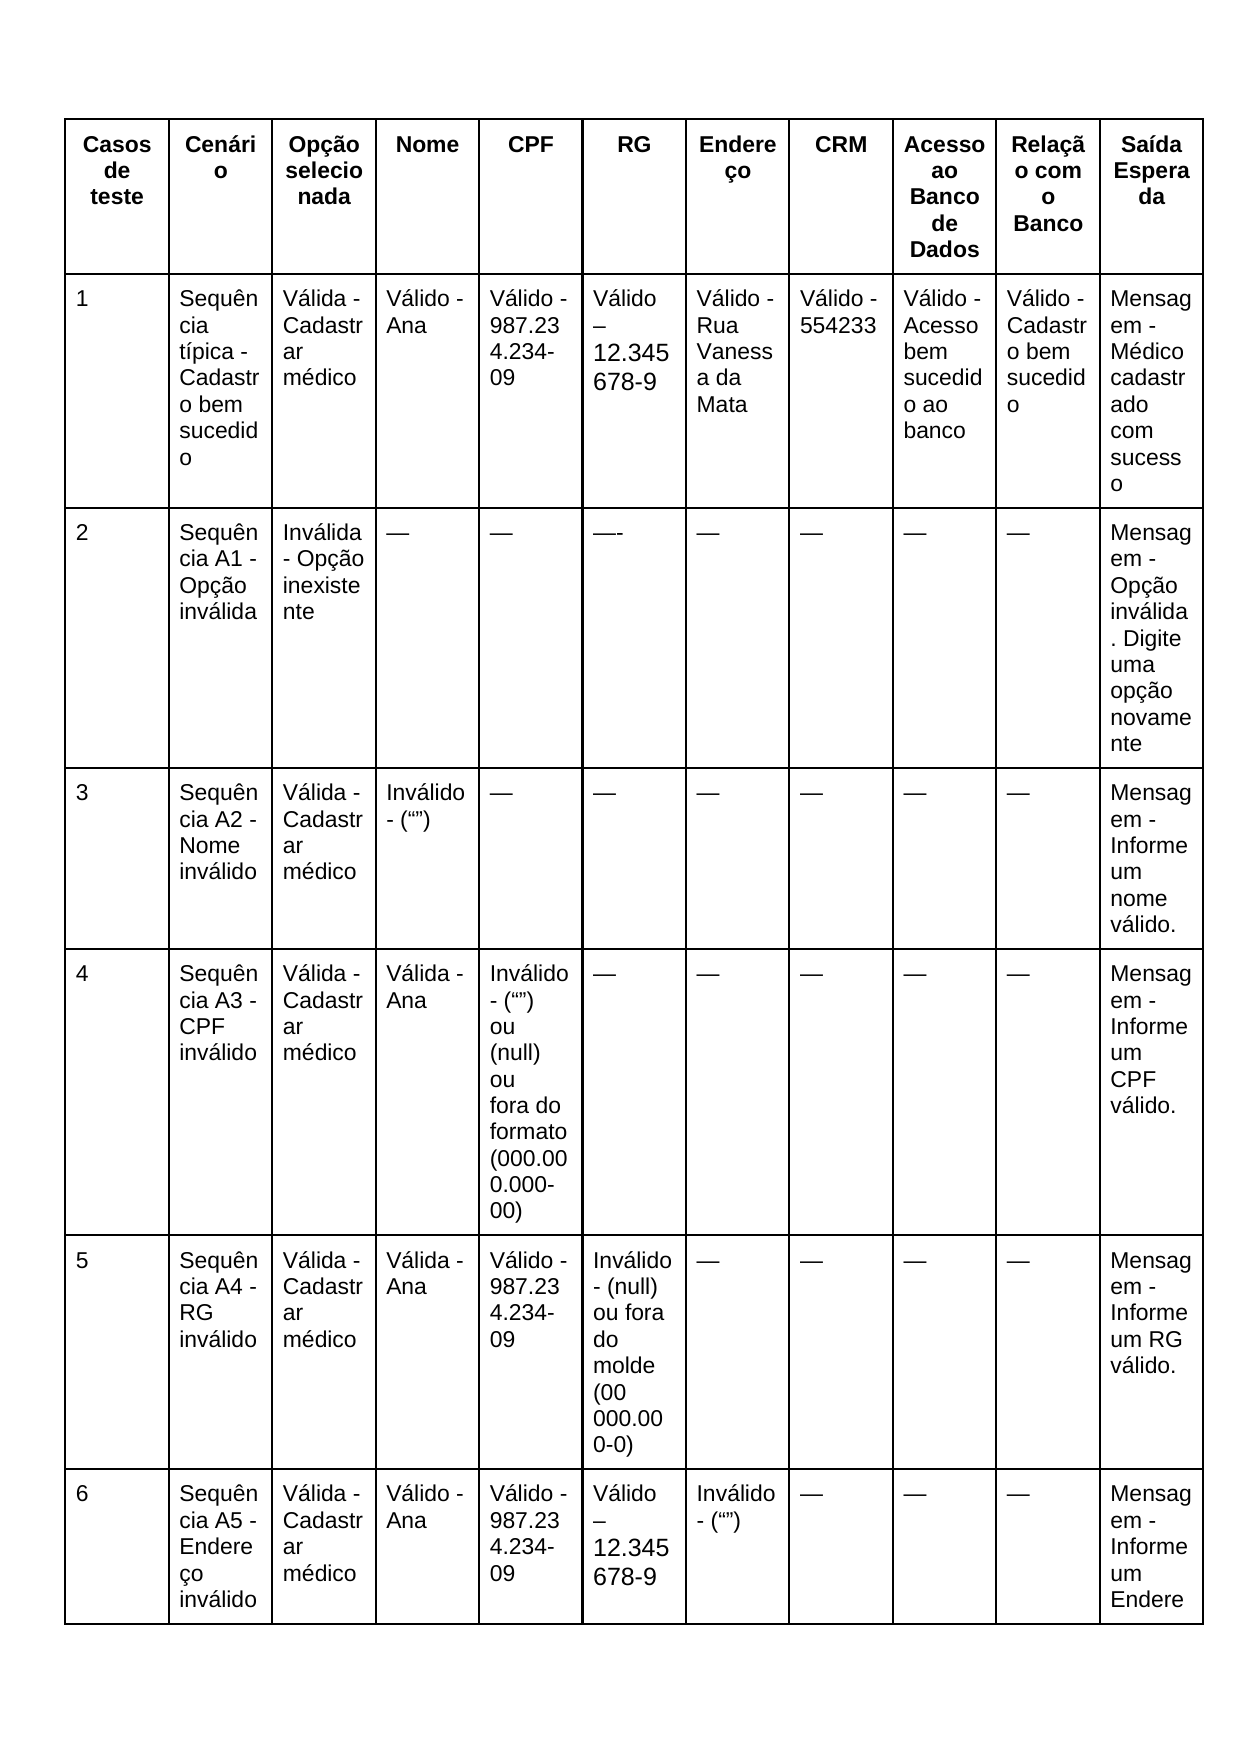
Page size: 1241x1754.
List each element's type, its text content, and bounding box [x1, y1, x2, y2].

table_cell — [687, 950, 788, 1234]
table_cell Válido - Acesso bem sucedido ao banco [894, 275, 995, 507]
table_cell Válido - Ana [377, 1470, 478, 1623]
table_cell Válida - Cadastrar médico [273, 950, 375, 1234]
table_cell Sequência A3 - CPF inválido [170, 950, 271, 1234]
table_cell Válido - Cadastro bem sucedido [997, 275, 1099, 507]
table_cell — [997, 509, 1099, 767]
table_cell Mensagem - Informe um Endere [1101, 1470, 1202, 1623]
table_cell Sequência A5 - Endereço inválido [170, 1470, 271, 1623]
table_header CRM [790, 120, 892, 273]
table_cell Sequência típica - Cadastro bem sucedido [170, 275, 271, 507]
table_cell 2 [66, 509, 168, 767]
table_cell — [894, 1470, 995, 1623]
table_cell Válido - Ana [377, 275, 478, 507]
table_cell Válido - Rua Vanessa da Mata [687, 275, 788, 507]
table_cell Válido – 12.345 678-9 [584, 1470, 685, 1623]
table_cell Válida - Cadastrar médico [273, 1236, 375, 1468]
table_cell Válido - 987.234.234-09 [480, 275, 581, 507]
table_cell — [790, 769, 892, 948]
table_cell — [687, 1236, 788, 1468]
table_cell Mensagem - Informe um CPF válido. [1101, 950, 1202, 1234]
table_header Saída Esperada [1101, 120, 1202, 273]
table_cell Válida - Cadastrar médico [273, 769, 375, 948]
table_cell — [790, 1470, 892, 1623]
table_cell Mensagem - Opção inválida. Digite uma opção novamente [1101, 509, 1202, 767]
table_cell Inválido - (“”) [377, 769, 478, 948]
table_cell Mensagem - Informe um nome válido. [1101, 769, 1202, 948]
table_cell — [790, 1236, 892, 1468]
table_cell Válida - Cadastrar médico [273, 1470, 375, 1623]
table_cell Válido - 987.234.234-09 [480, 1236, 581, 1468]
table_cell — [997, 950, 1099, 1234]
table_header RG [584, 120, 685, 273]
table_cell — [790, 509, 892, 767]
table_cell Inválido - (null) ou fora do molde (00 000.000-0) [584, 1236, 685, 1468]
table_cell 4 [66, 950, 168, 1234]
table_cell — [997, 1470, 1099, 1623]
table_cell Sequência A4 - RG inválido [170, 1236, 271, 1468]
table_cell Válida - Ana [377, 950, 478, 1234]
table_header Endereço [687, 120, 788, 273]
table_header Cenário [170, 120, 271, 273]
table_cell Inválida - Opção inexistente [273, 509, 375, 767]
table_cell Mensagem - Médico cadastrado com sucesso [1101, 275, 1202, 507]
table_cell — [480, 509, 581, 767]
table_cell — [480, 769, 581, 948]
table_cell Válida - Cadastrar médico [273, 275, 375, 507]
table_cell — [997, 1236, 1099, 1468]
table_header Acesso ao Banco de Dados [894, 120, 995, 273]
table_header Opção selecionada [273, 120, 375, 273]
table_cell Válida - Ana [377, 1236, 478, 1468]
table_cell Sequência A2 - Nome inválido [170, 769, 271, 948]
table_cell — [894, 950, 995, 1234]
table_cell 5 [66, 1236, 168, 1468]
table_cell Inválido - (“”) [687, 1470, 788, 1623]
table_header Casos de teste [66, 120, 168, 273]
table_cell — [894, 1236, 995, 1468]
table_cell Válido -554233 [790, 275, 892, 507]
table_cell Mensagem - Informe um RG válido. [1101, 1236, 1202, 1468]
table_header CPF [480, 120, 581, 273]
table_cell — [687, 769, 788, 948]
table_cell 1 [66, 275, 168, 507]
table_cell — [997, 769, 1099, 948]
table_cell Sequência A1 - Opção inválida [170, 509, 271, 767]
table_cell Inválido - (“”) ou (null) ou fora do formato (000.000.000-00) [480, 950, 581, 1234]
table_cell Válido - 987.234.234-09 [480, 1470, 581, 1623]
table_cell — [687, 509, 788, 767]
table_cell 3 [66, 769, 168, 948]
table_cell — [894, 509, 995, 767]
table_cell — [894, 769, 995, 948]
table_cell Válido – 12.345 678-9 [584, 275, 685, 507]
table_cell — [790, 950, 892, 1234]
table_cell —- [584, 509, 685, 767]
table_cell — [377, 509, 478, 767]
table_cell 6 [66, 1470, 168, 1623]
table_cell — [584, 769, 685, 948]
table_header Relação com o Banco [997, 120, 1099, 273]
table_cell — [584, 950, 685, 1234]
table_header Nome [377, 120, 478, 273]
